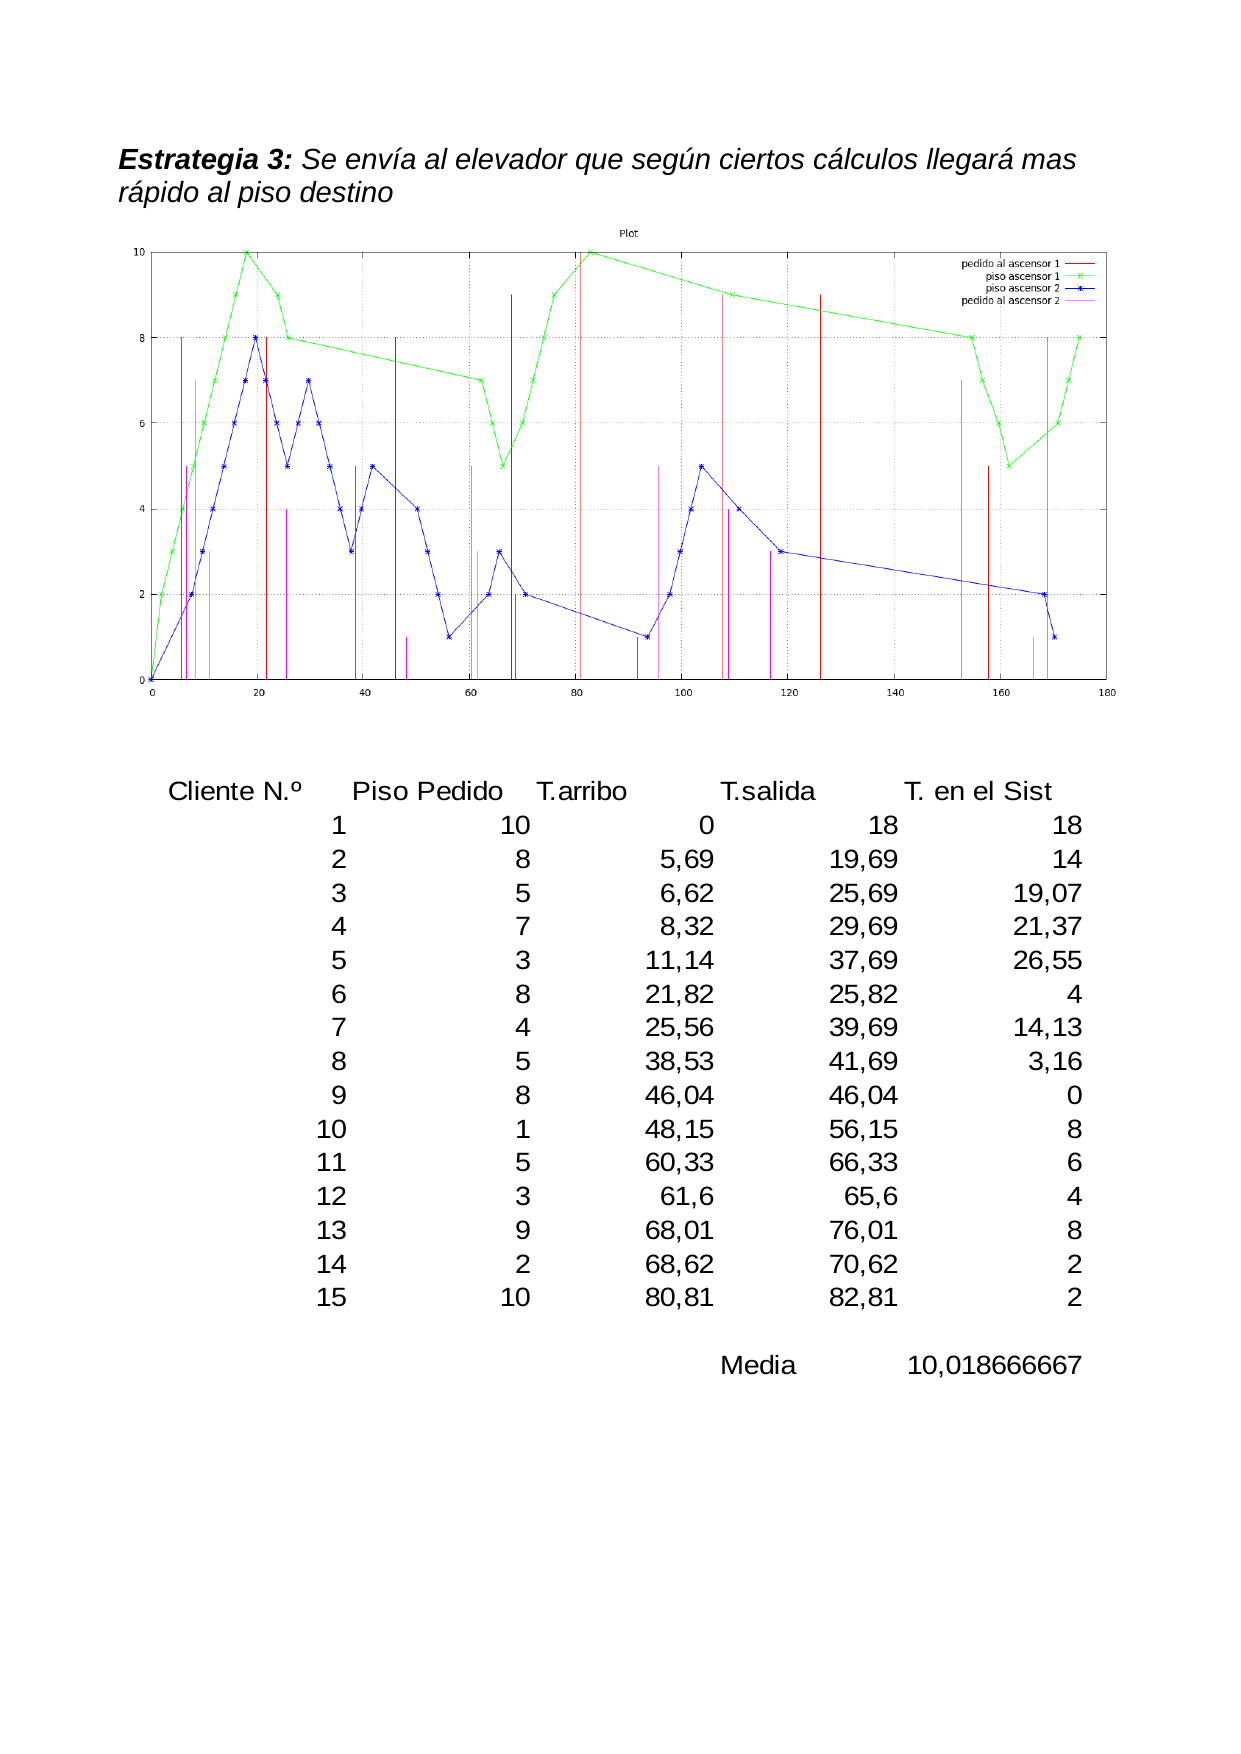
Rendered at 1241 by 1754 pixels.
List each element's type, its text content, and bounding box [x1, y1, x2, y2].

picture [118, 214, 1123, 704]
subtitle Estrategia 3: Se envía al elevador que según ciertos cálculos llegará mas rápido al piso destino [118, 143, 1122, 208]
